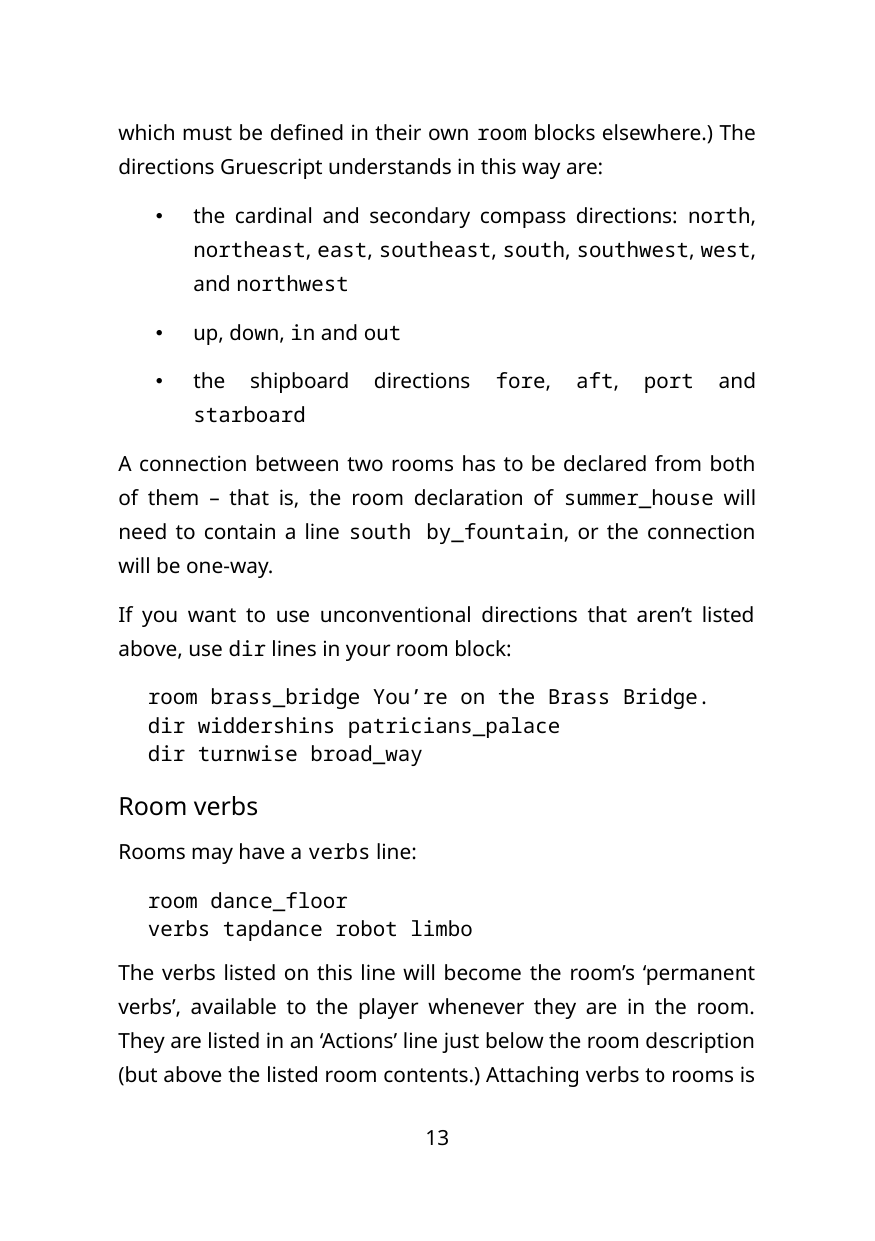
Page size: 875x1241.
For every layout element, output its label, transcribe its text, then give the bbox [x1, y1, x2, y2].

text verbs tapdance robot limbo [148, 914, 756, 943]
text A connection between two rooms has to be declared from both of them – that is, the room declaration of summer_house will need to contain a line south by_fountain, or the connection will be one-way. [118, 449, 756, 579]
text dir widdershins patricians_palace [148, 711, 756, 739]
text dir turnwise broad_way [148, 739, 756, 768]
text Rooms may have a verbs line: [118, 837, 756, 866]
text room dance_floor [148, 886, 756, 914]
subtitle Room verbs [118, 788, 756, 823]
list the cardinal and secondary compass directions: north, northeast, east, southeast, south, southwest, west, and northwest [156, 201, 756, 297]
text The verbs listed on this line will become the room’s ‘permanent verbs’, available to the player whenever they are in the room. They are listed in an ‘Actions’ line just below the room description (but above the listed room contents.) Attaching verbs to rooms is [118, 958, 756, 1088]
text which must be defined in their own room blocks elsewhere.) The directions Gruescript understands in this way are: [118, 118, 756, 181]
text room brass_bridge You’re on the Brass Bridge. [148, 682, 756, 711]
text If you want to use unconventional directions that aren’t listed above, use dir lines in your room block: [118, 600, 756, 662]
list the shipboard directions fore, aft, port and starboard [156, 366, 756, 429]
list up, down, in and out [156, 318, 756, 346]
